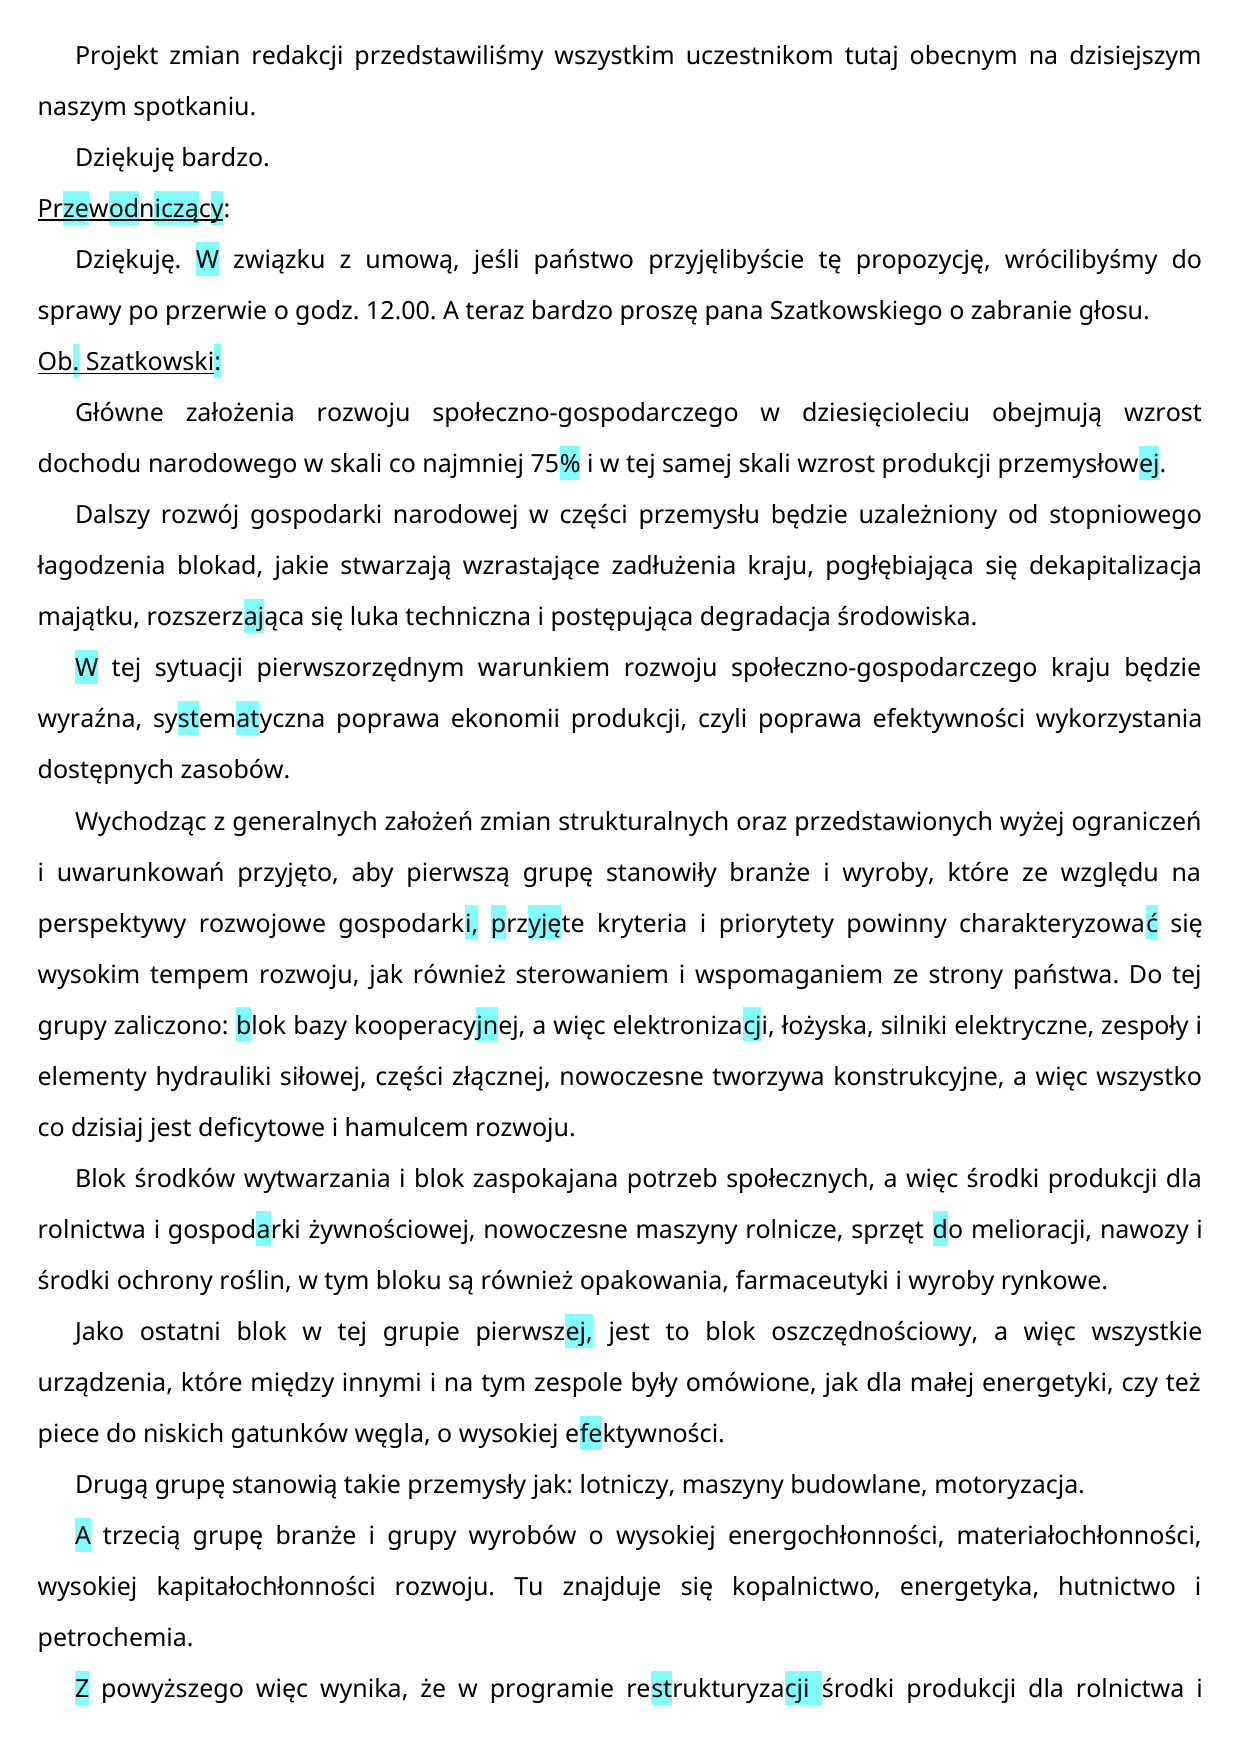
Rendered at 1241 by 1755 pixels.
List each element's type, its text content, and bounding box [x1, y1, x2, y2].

text Główne założenia rozwoju społeczno-gospodarczego w dziesięcioleciu obejmują wzrost dochodu narodowego w skali co najmniej 75% i w tej samej skali wzrost produkcji przemysłowej. [37, 395, 1203, 480]
text Dziękuję bardzo. [37, 139, 1203, 174]
text Z powyższego więc wynika, że w programie restrukturyzacji środki produkcji dla rolnictwa i [37, 1671, 1203, 1705]
text Ob. Szatkowski: [37, 344, 1203, 378]
text Przewodniczący: [37, 191, 1203, 225]
text A trzecią grupę branże i grupy wyrobów o wysokiej energochłonności, materiałochłonności, wysokiej kapitałochłonności rozwoju. Tu znajduje się kopalnictwo, energetyka, hutnictwo i petrochemia. [37, 1518, 1203, 1654]
text Blok środków wytwarzania i blok zaspokajana potrzeb społecznych, a więc środki produkcji dla rolnictwa i gospodarki żywnościowej, nowoczesne maszyny rolnicze, sprzęt do melioracji, nawozy i środki ochrony roślin, w tym bloku są również opakowania, farmaceutyki i wyroby rynkowe. [37, 1160, 1203, 1297]
text Wychodząc z generalnych założeń zmian strukturalnych oraz przedstawionych wyżej ograniczeń i uwarunkowań przyjęto, aby pierwszą grupę stanowiły branże i wyroby, które ze względu na perspektywy rozwojowe gospodarki, przyjęte kryteria i priorytety powinny charakteryzować się wysokim tempem rozwoju, jak również sterowaniem i wspomaganiem ze strony państwa. Do tej grupy zaliczono: blok bazy kooperacyjnej, a więc elektronizacji, łożyska, silniki elektryczne, zespoły i elementy hydrauliki siłowej, części złącznej, nowoczesne tworzywa konstrukcyjne, a więc wszystko co dzisiaj jest deficytowe i hamulcem rozwoju. [37, 803, 1203, 1143]
text W tej sytuacji pierwszorzędnym warunkiem rozwoju społeczno-gospodarczego kraju będzie wyraźna, systematyczna poprawa ekonomii produkcji, czyli poprawa efektywności wykorzystania dostępnych zasobów. [37, 650, 1203, 786]
text Projekt zmian redakcji przedstawiliśmy wszystkim uczestnikom tutaj obecnym na dzisiejszym naszym spotkaniu. [37, 37, 1203, 123]
text Jako ostatni blok w tej grupie pierwszej, jest to blok oszczędnościowy, a więc wszystkie urządzenia, które między innymi i na tym zespole były omówione, jak dla małej energetyki, czy też piece do niskich gatunków węgla, o wysokiej efektywności. [37, 1313, 1203, 1450]
text Dalszy rozwój gospodarki narodowej w części przemysłu będzie uzależniony od stopniowego łagodzenia blokad, jakie stwarzają wzrastające zadłużenia kraju, pogłębiająca się dekapitalizacja majątku, rozszerzająca się luka techniczna i postępująca degradacja środowiska. [37, 497, 1203, 633]
text Drugą grupę stanowią takie przemysły jak: lotniczy, maszyny budowlane, motoryzacja. [37, 1467, 1203, 1501]
text Dziękuję. W związku z umową, jeśli państwo przyjęlibyście tę propozycję, wrócilibyśmy do sprawy po przerwie o godz. 12.00. A teraz bardzo proszę pana Szatkowskiego o zabranie głosu. [37, 242, 1203, 327]
